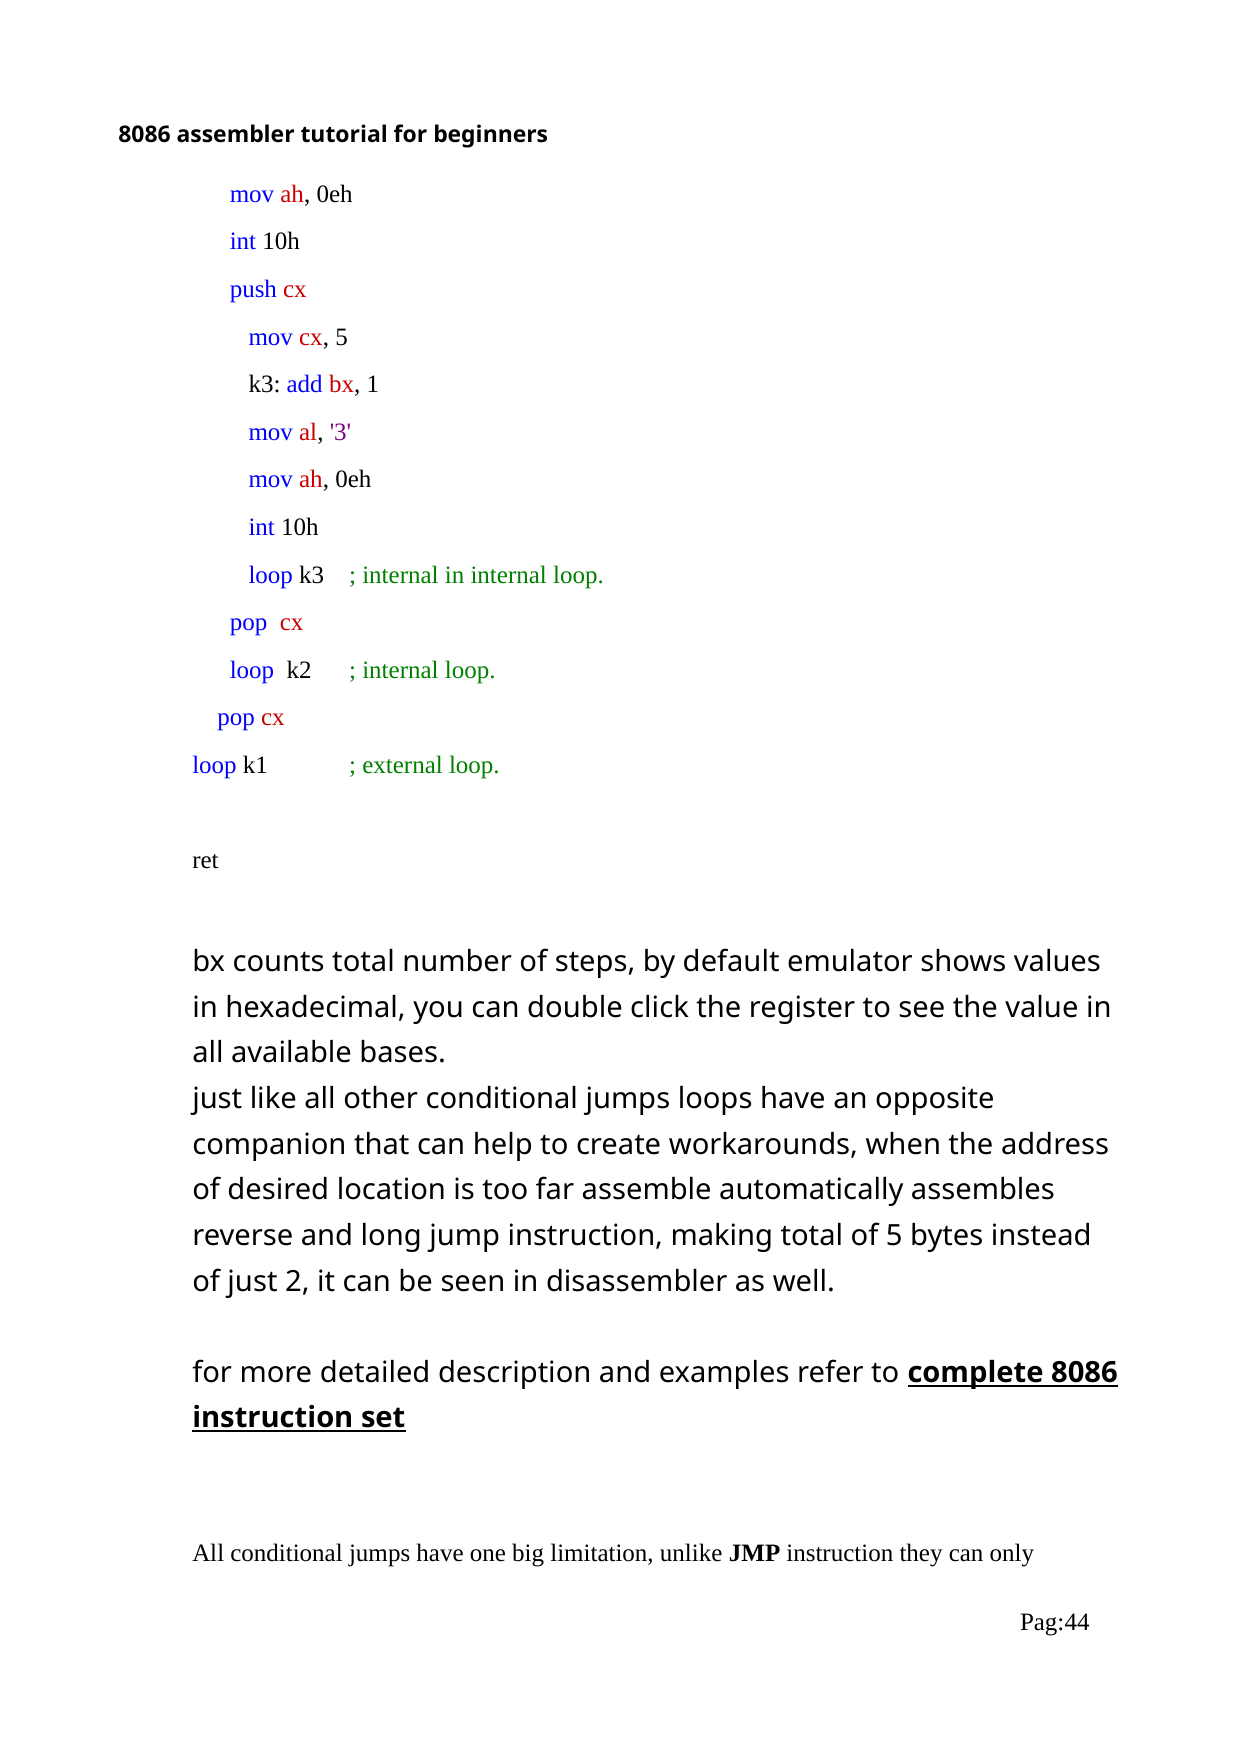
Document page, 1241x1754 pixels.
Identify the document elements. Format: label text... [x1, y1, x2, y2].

list int 10h [118, 512, 1122, 541]
list loop k3 ; internal in internal loop. [118, 560, 1122, 588]
list mov ah, 0eh [118, 464, 1122, 493]
list pop cx [118, 607, 1122, 636]
list loop k2 ; internal loop. [118, 655, 1122, 684]
list push cx [118, 274, 1122, 303]
list pop cx [118, 702, 1122, 731]
list mov ah, 0eh [118, 179, 1122, 208]
list int 10h [118, 226, 1122, 255]
list k3: add bx, 1 [118, 369, 1122, 398]
list mov cx, 5 [118, 322, 1122, 350]
list mov al, '3' [118, 417, 1122, 446]
list loop k1 ; external loop. [118, 750, 1122, 779]
list bx counts total number of steps, by default emulator shows values in hexadecimal, you can double click the register to see the value in all available bases. just like all other conditional jumps loops have an opposite companion that can help to create workarounds, when the address of desired location is too far assemble automatically assembles reverse and long jump instruction, making total of 5 bytes instead of just 2, it can be seen in disassembler as well. for more detailed description and examples refer to complete 8086 instruction set [118, 941, 1122, 1436]
list All conditional jumps have one big limitation, unlike JMP instruction they can only [118, 1504, 1122, 1566]
list ret [118, 845, 1122, 874]
